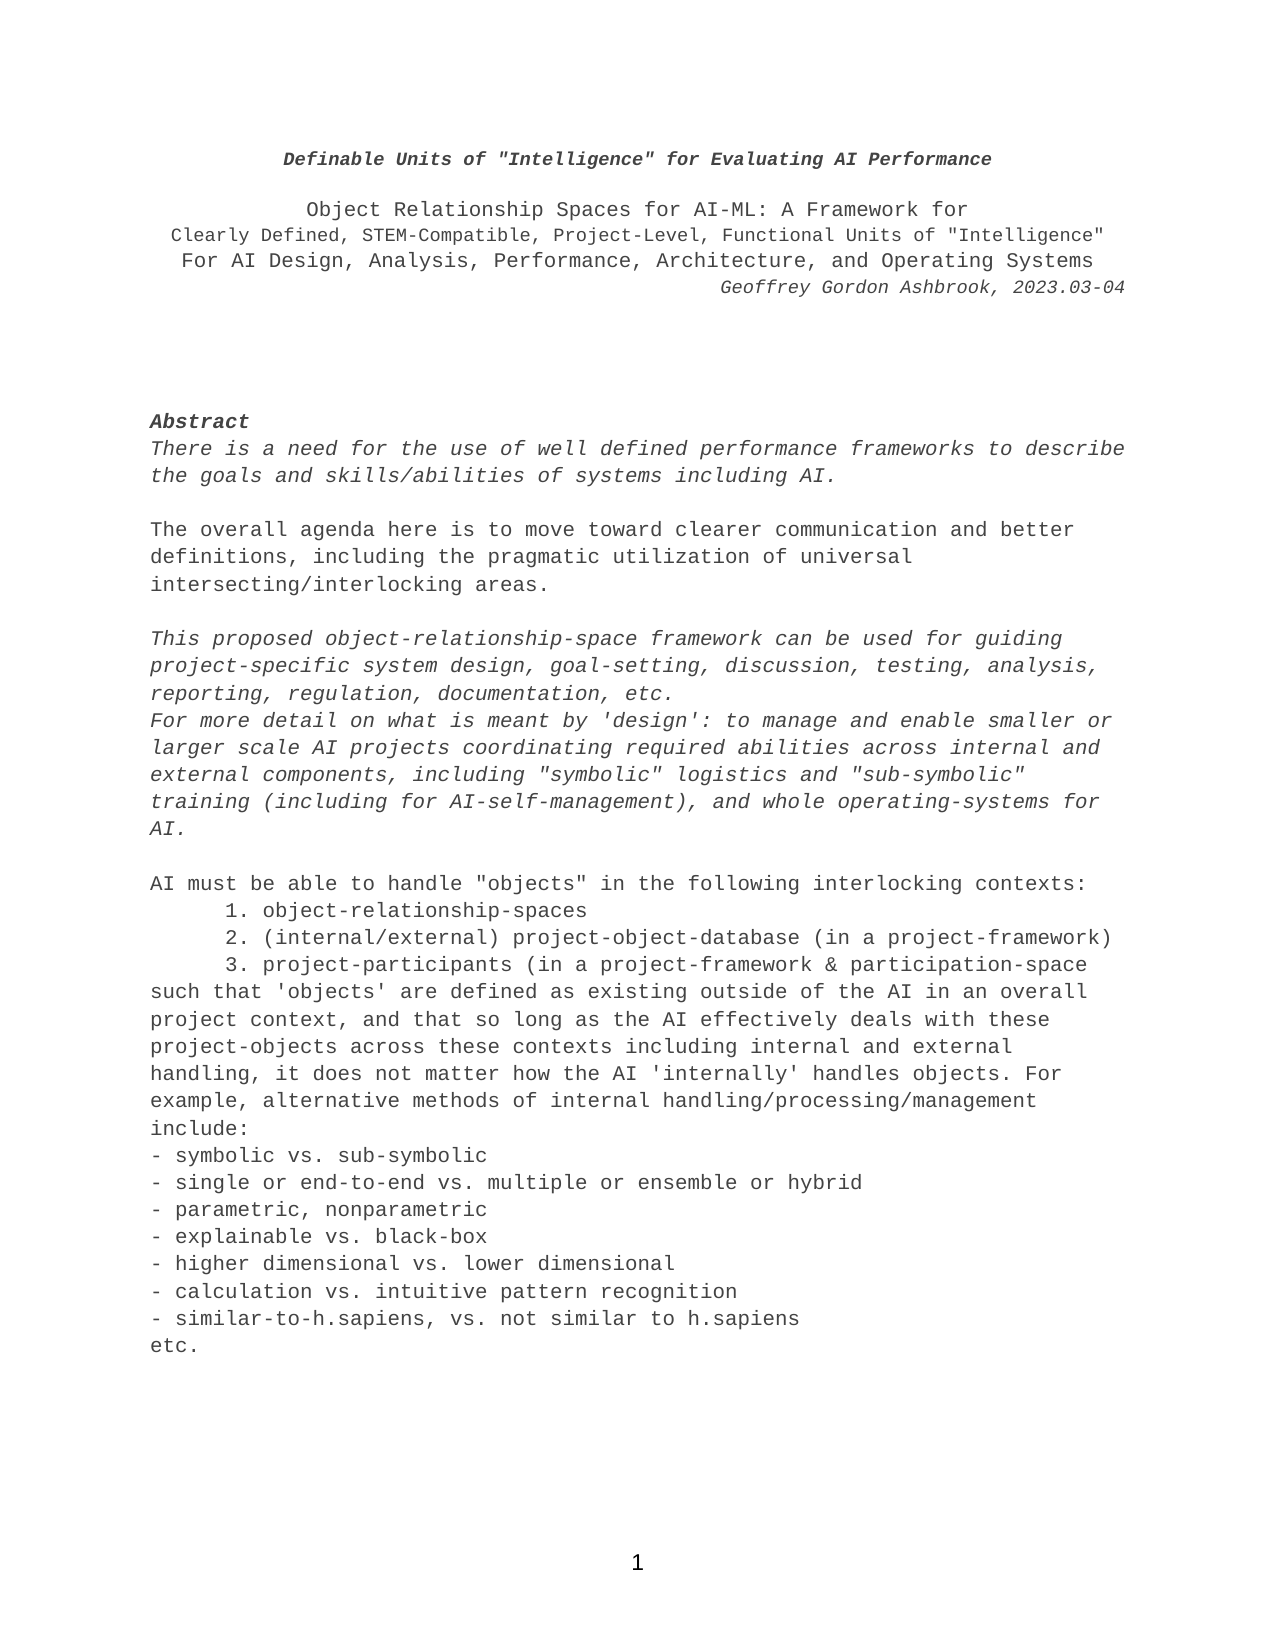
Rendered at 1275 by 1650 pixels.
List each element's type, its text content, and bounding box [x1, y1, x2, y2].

text 2. (internal/external) project-object-database (in a project-framework) [225, 927, 1125, 951]
text This proposed object-relationship-space framework can be used for guiding project-specific system design, goal-setting, discussion, testing, analysis, reporting, regulation, documentation, etc. [150, 628, 1125, 706]
text For more detail on what is meant by 'design': to manage and enable smaller or larger scale AI projects coordinating required abilities across internal and external components, including "symbolic" logistics and "sub-symbolic" training (including for AI-self-management), and whole operating-systems for AI. [150, 710, 1125, 842]
text Geoffrey Gordon Ashbrook, 2023.03-04 [150, 277, 1125, 299]
text There is a need for the use of well defined performance frameworks to describe the goals and skills/abilities of systems including AI. [150, 438, 1125, 489]
text AI must be able to handle "objects" in the following interlocking contexts: [150, 873, 1125, 896]
text For AI Design, Analysis, Performance, Architecture, and Operating Systems [150, 250, 1125, 274]
text such that 'objects' are defined as existing outside of the AI in an overall project context, and that so long as the AI effectively deals with these project-objects across these contexts including internal and external handling, it does not matter how the AI 'internally' handles objects. For example, alternative methods of internal handling/processing/management include: [150, 982, 1125, 1141]
text Abstract [150, 411, 1125, 434]
text - calculation vs. intuitive pattern recognition [150, 1281, 1125, 1304]
text - explainable vs. black-box [150, 1226, 1125, 1250]
text 1. object-relationship-spaces [225, 900, 1125, 924]
text - symbolic vs. sub-symbolic [150, 1145, 1125, 1168]
text - similar-to-h.sapiens, vs. not similar to h.sapiens [150, 1308, 1125, 1331]
text Clearly Defined, STEM-Compatible, Project-Level, Functional Units of "Intelligence" [150, 226, 1125, 247]
text etc. [150, 1335, 1125, 1359]
text Object Relationship Spaces for AI-ML: A Framework for [150, 199, 1125, 222]
text Definable Units of "Intelligence" for Evaluating AI Performance [150, 150, 1125, 171]
text - parametric, nonparametric [150, 1199, 1125, 1223]
text The overall agenda here is to move toward clearer communication and better definitions, including the pragmatic utilization of universal intersecting/interlocking areas. [150, 519, 1125, 597]
text 3. project-participants (in a project-framework & participation-space [225, 954, 1125, 978]
text - higher dimensional vs. lower dimensional [150, 1253, 1125, 1277]
text - single or end-to-end vs. multiple or ensemble or hybrid [150, 1172, 1125, 1196]
